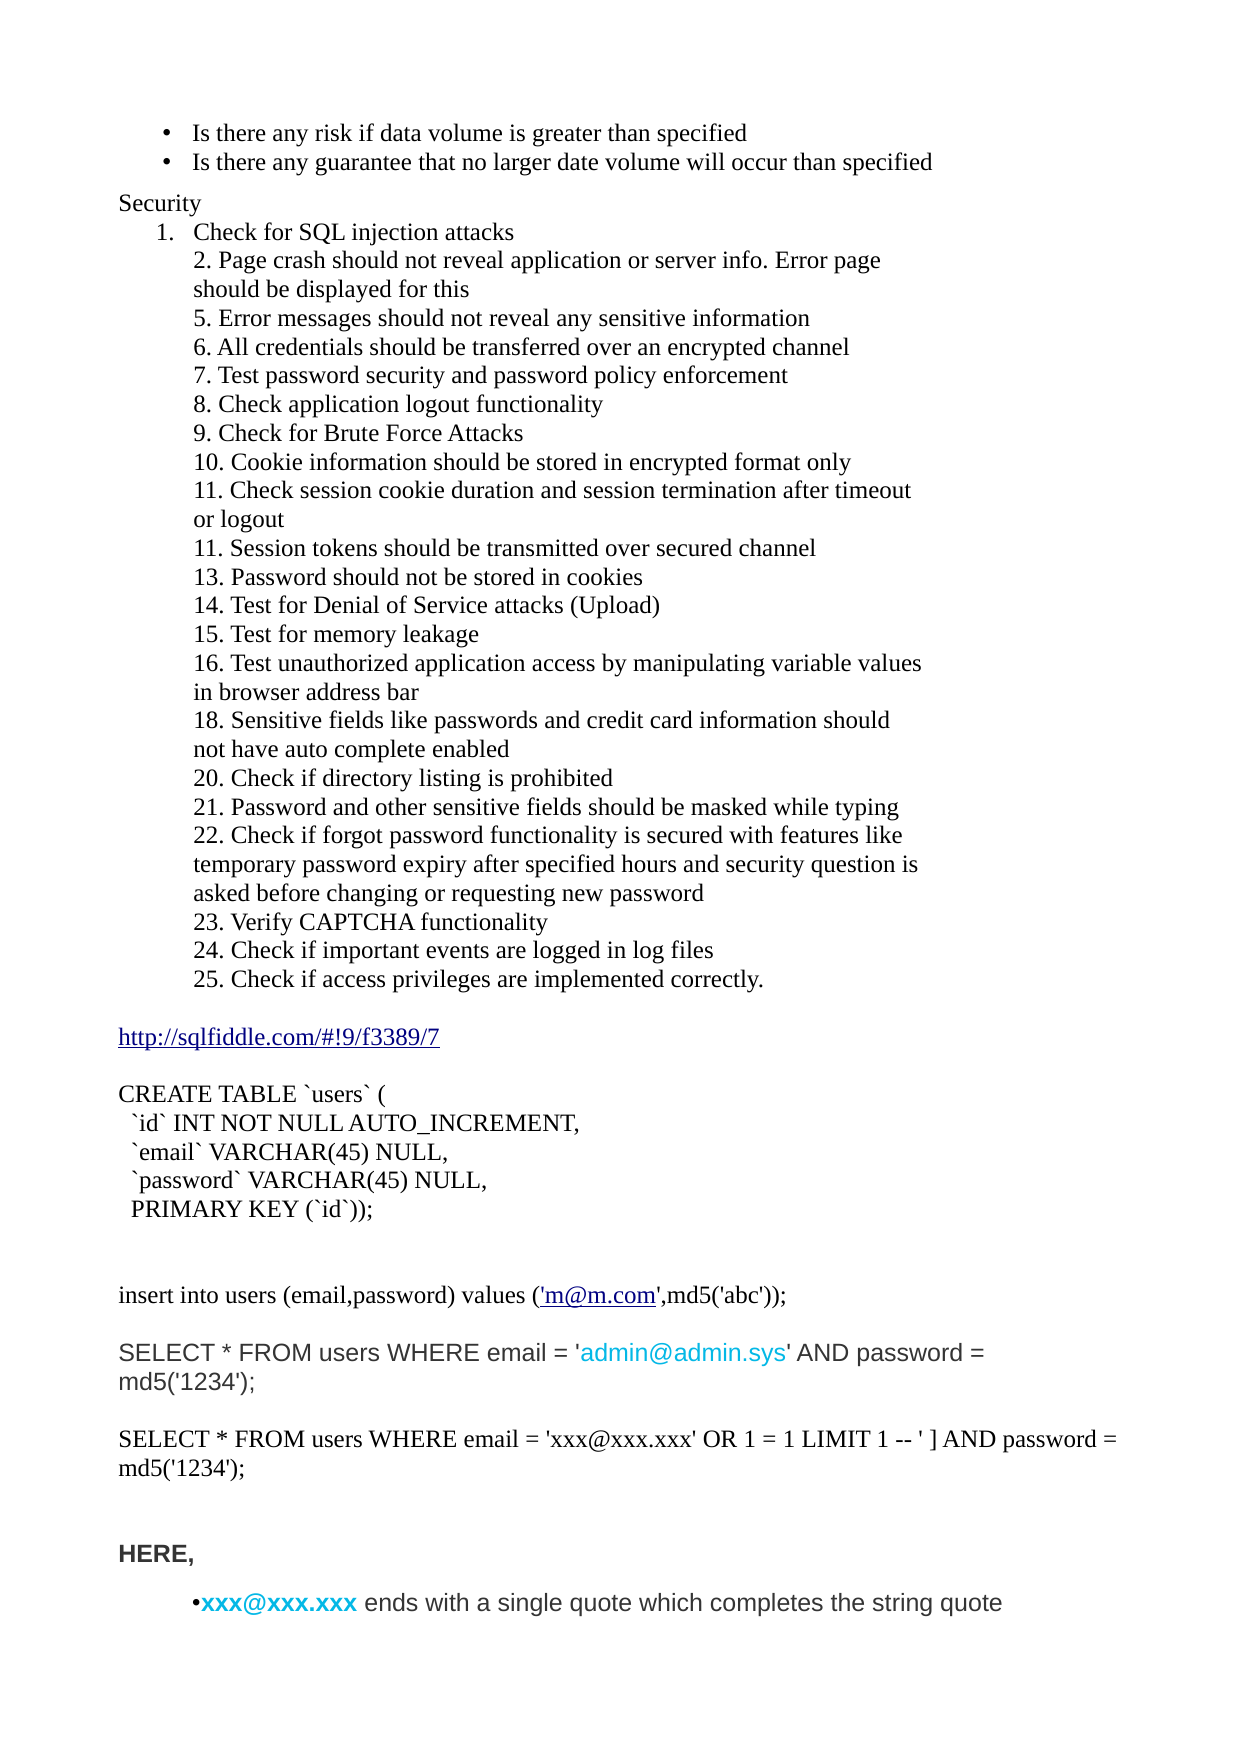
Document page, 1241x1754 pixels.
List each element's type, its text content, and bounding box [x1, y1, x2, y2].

list Is there any guarantee that no larger date volume will occur than specified [162, 147, 1122, 176]
text `password` VARCHAR(45) NULL, [118, 1166, 1122, 1194]
text HERE, [118, 1539, 1122, 1568]
text insert into users (email,password) values ('m@m.com',md5('abc')); [118, 1281, 1122, 1309]
list Check for SQL injection attacks 2. Page crash should not reveal application or server info. Error page should be displayed for this 5. Error messages should not reveal any sensitive information 6. All credentials should be transferred over an encrypted channel 7. Test password security and password policy enforcement 8. Check application logout functionality 9. Check for Brute Force Attacks 10. Cookie information should be stored in encrypted format only 11. Check session cookie duration and session termination after timeout or logout 11. Session tokens should be transmitted over secured channel 13. Password should not be stored in cookies 14. Test for Denial of Service attacks (Upload) 15. Test for memory leakage 16. Test unauthorized application access by manipulating variable values in browser address bar 18. Sensitive fields like passwords and credit card information should not have auto complete enabled 20. Check if directory listing is prohibited 21. Password and other sensitive fields should be masked while typing 22. Check if forgot password functionality is secured with features like temporary password expiry after specified hours and security question is asked before changing or requesting new password 23. Verify CAPTCHA functionality 24. Check if important events are logged in log files 25. Check if access privileges are implemented correctly. [156, 217, 1122, 993]
text CREATE TABLE `users` ( [118, 1079, 1122, 1108]
text SELECT * FROM users WHERE email = 'xxx@xxx.xxx' OR 1 = 1 LIMIT 1 -- ' ] AND password = md5('1234'); [118, 1424, 1122, 1482]
text `id` INT NOT NULL AUTO_INCREMENT, [118, 1108, 1122, 1137]
text http://sqlfiddle.com/#!9/f3389/7 [118, 1022, 1122, 1051]
list Is there any risk if data volume is greater than specified [162, 118, 1122, 147]
text PRIMARY KEY (`id`)); [118, 1194, 1122, 1223]
list xxx@xxx.xxx ends with a single quote which completes the string quote [118, 1581, 1122, 1617]
text SELECT * FROM users WHERE email = 'admin@admin.sys' AND password = md5('1234'); [118, 1338, 1122, 1396]
text `email` VARCHAR(45) NULL, [118, 1137, 1122, 1166]
text Security [118, 188, 1122, 217]
